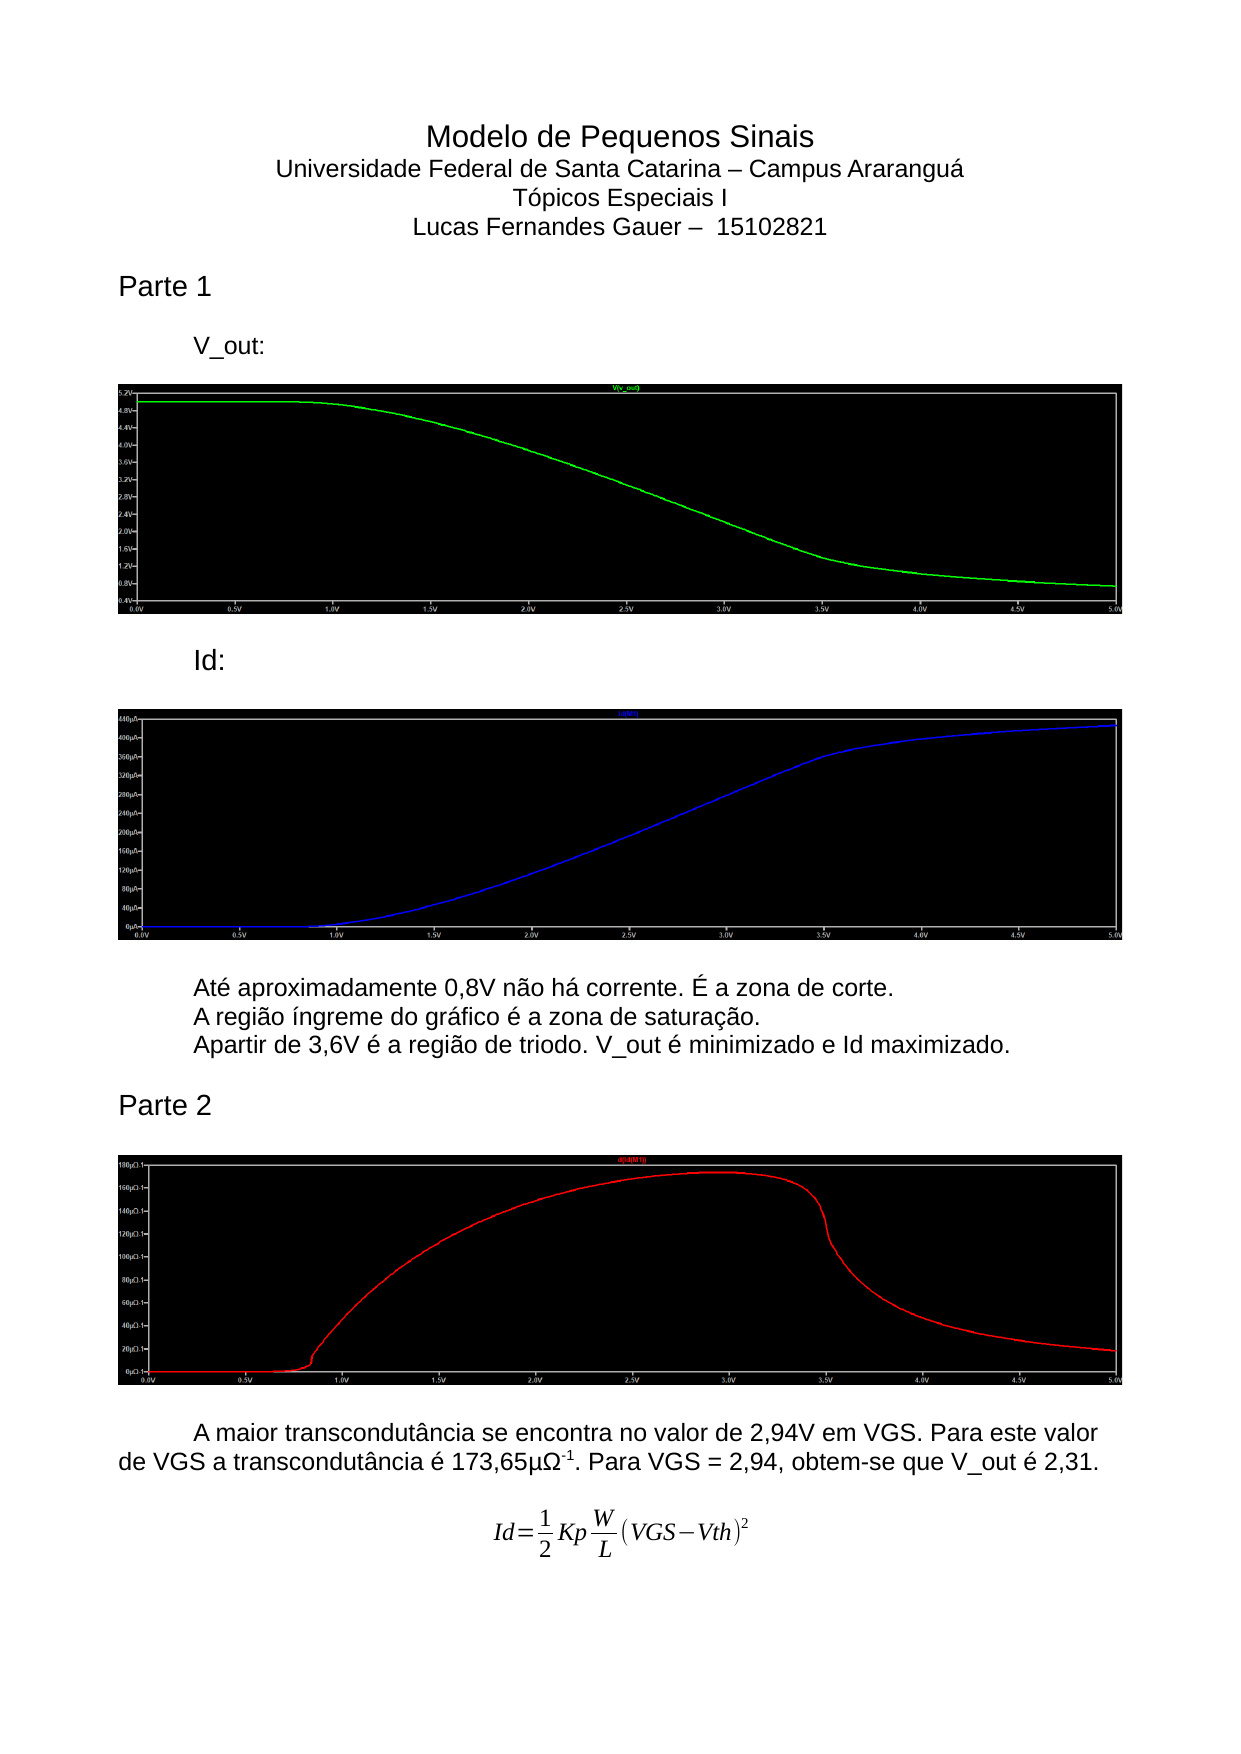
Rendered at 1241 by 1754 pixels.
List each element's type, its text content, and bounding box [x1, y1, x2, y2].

picture [118, 384, 1123, 614]
text Tópicos Especiais I [118, 183, 1122, 212]
text Parte 1 [118, 269, 1122, 303]
text Universidade Federal de Santa Catarina – Campus Araranguá [118, 154, 1122, 183]
picture [118, 709, 1123, 940]
text Até aproximadamente 0,8V não há corrente. É a zona de corte. [118, 973, 1122, 1002]
text Apartir de 3,6V é a região de triodo. V_out é minimizado e Id maximizado. [118, 1031, 1122, 1059]
text A região íngreme do gráfico é a zona de saturação. [118, 1002, 1122, 1031]
picture [118, 1155, 1123, 1385]
text Id: [118, 643, 1122, 676]
text Lucas Fernandes Gauer – 15102821 [118, 212, 1122, 240]
text Parte 2 [118, 1088, 1122, 1122]
text Modelo de Pequenos Sinais [118, 118, 1122, 154]
text V_out: [118, 331, 1122, 360]
text A maior transcondutância se encontra no valor de 2,94V em VGS. Para este valor de VGS a transcondutância é 173,65µΩ-1. Para VGS = 2,94, obtem-se que V_out é 2,31. [118, 1418, 1122, 1476]
